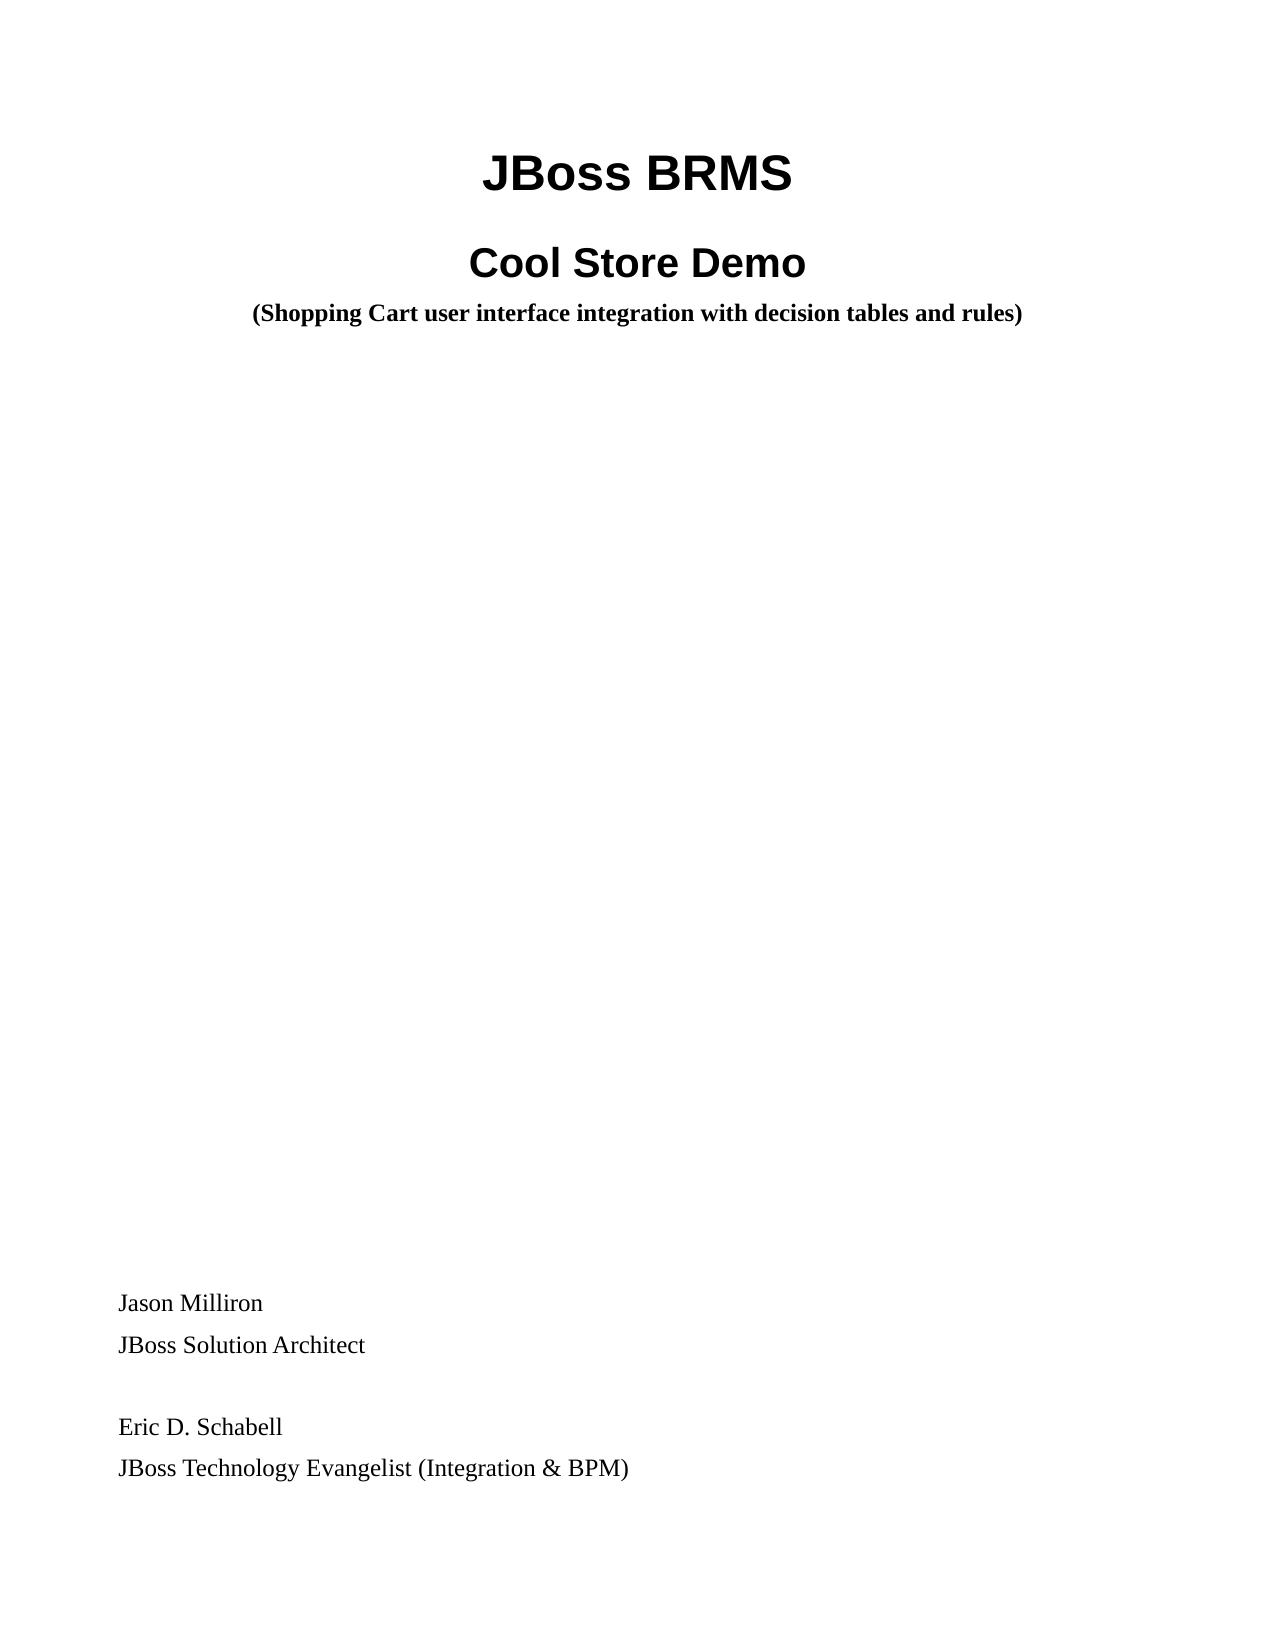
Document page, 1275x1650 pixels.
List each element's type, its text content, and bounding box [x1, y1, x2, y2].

text Jason Milliron [118, 1288, 1157, 1317]
text Eric D. Schabell [118, 1412, 1157, 1441]
text JBoss Solution Architect [118, 1330, 1157, 1358]
subtitle JBoss BRMS [118, 143, 1157, 201]
text (Shopping Cart user interface integration with decision tables and rules) [118, 298, 1157, 327]
text JBoss Technology Evangelist (Integration & BPM) [118, 1453, 1157, 1482]
subtitle Cool Store Demo [118, 238, 1157, 286]
